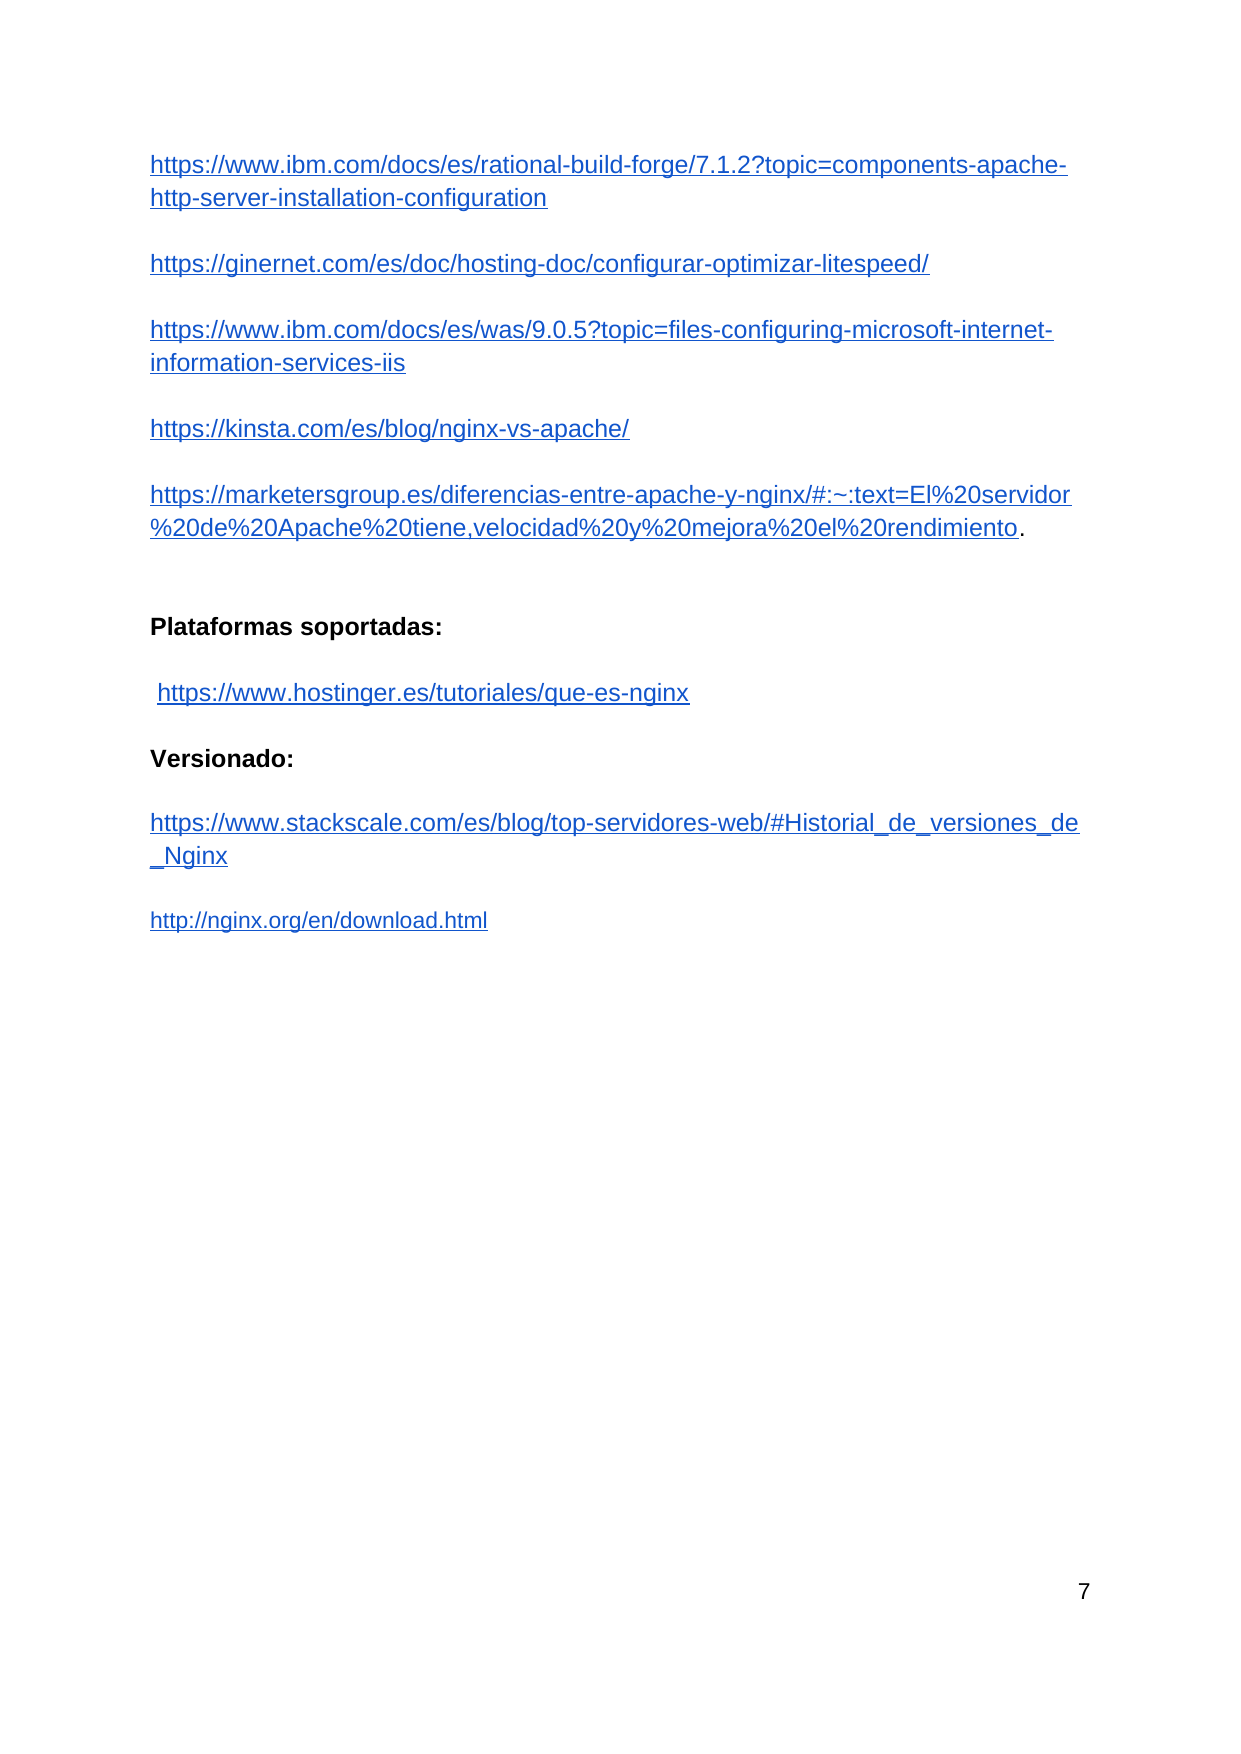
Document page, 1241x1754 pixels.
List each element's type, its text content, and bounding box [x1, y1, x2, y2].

text http://nginx.org/en/download.html [150, 907, 1090, 933]
text Plataformas soportadas: [150, 612, 1090, 641]
text https://www.ibm.com/docs/es/was/9.0.5?topic=files-configuring-microsoft-internet-information-services-iis [150, 315, 1090, 377]
text https://marketersgroup.es/diferencias-entre-apache-y-nginx/#:~:text=El%20servidor%20de%20Apache%20tiene,velocidad%20y%20mejora%20el%20rendimiento. [150, 480, 1090, 542]
text https://www.ibm.com/docs/es/rational-build-forge/7.1.2?topic=components-apache-http-server-installation-configuration [150, 150, 1090, 212]
text https://kinsta.com/es/blog/nginx-vs-apache/ [150, 414, 1090, 443]
text https://ginernet.com/es/doc/hosting-doc/configurar-optimizar-litespeed/ [150, 249, 1090, 278]
text https://www.hostinger.es/tutoriales/que-es-nginx [150, 678, 1090, 707]
text https://www.stackscale.com/es/blog/top-servidores-web/#Historial_de_versiones_de_Nginx [150, 777, 1090, 870]
text Versionado: [150, 744, 1090, 773]
